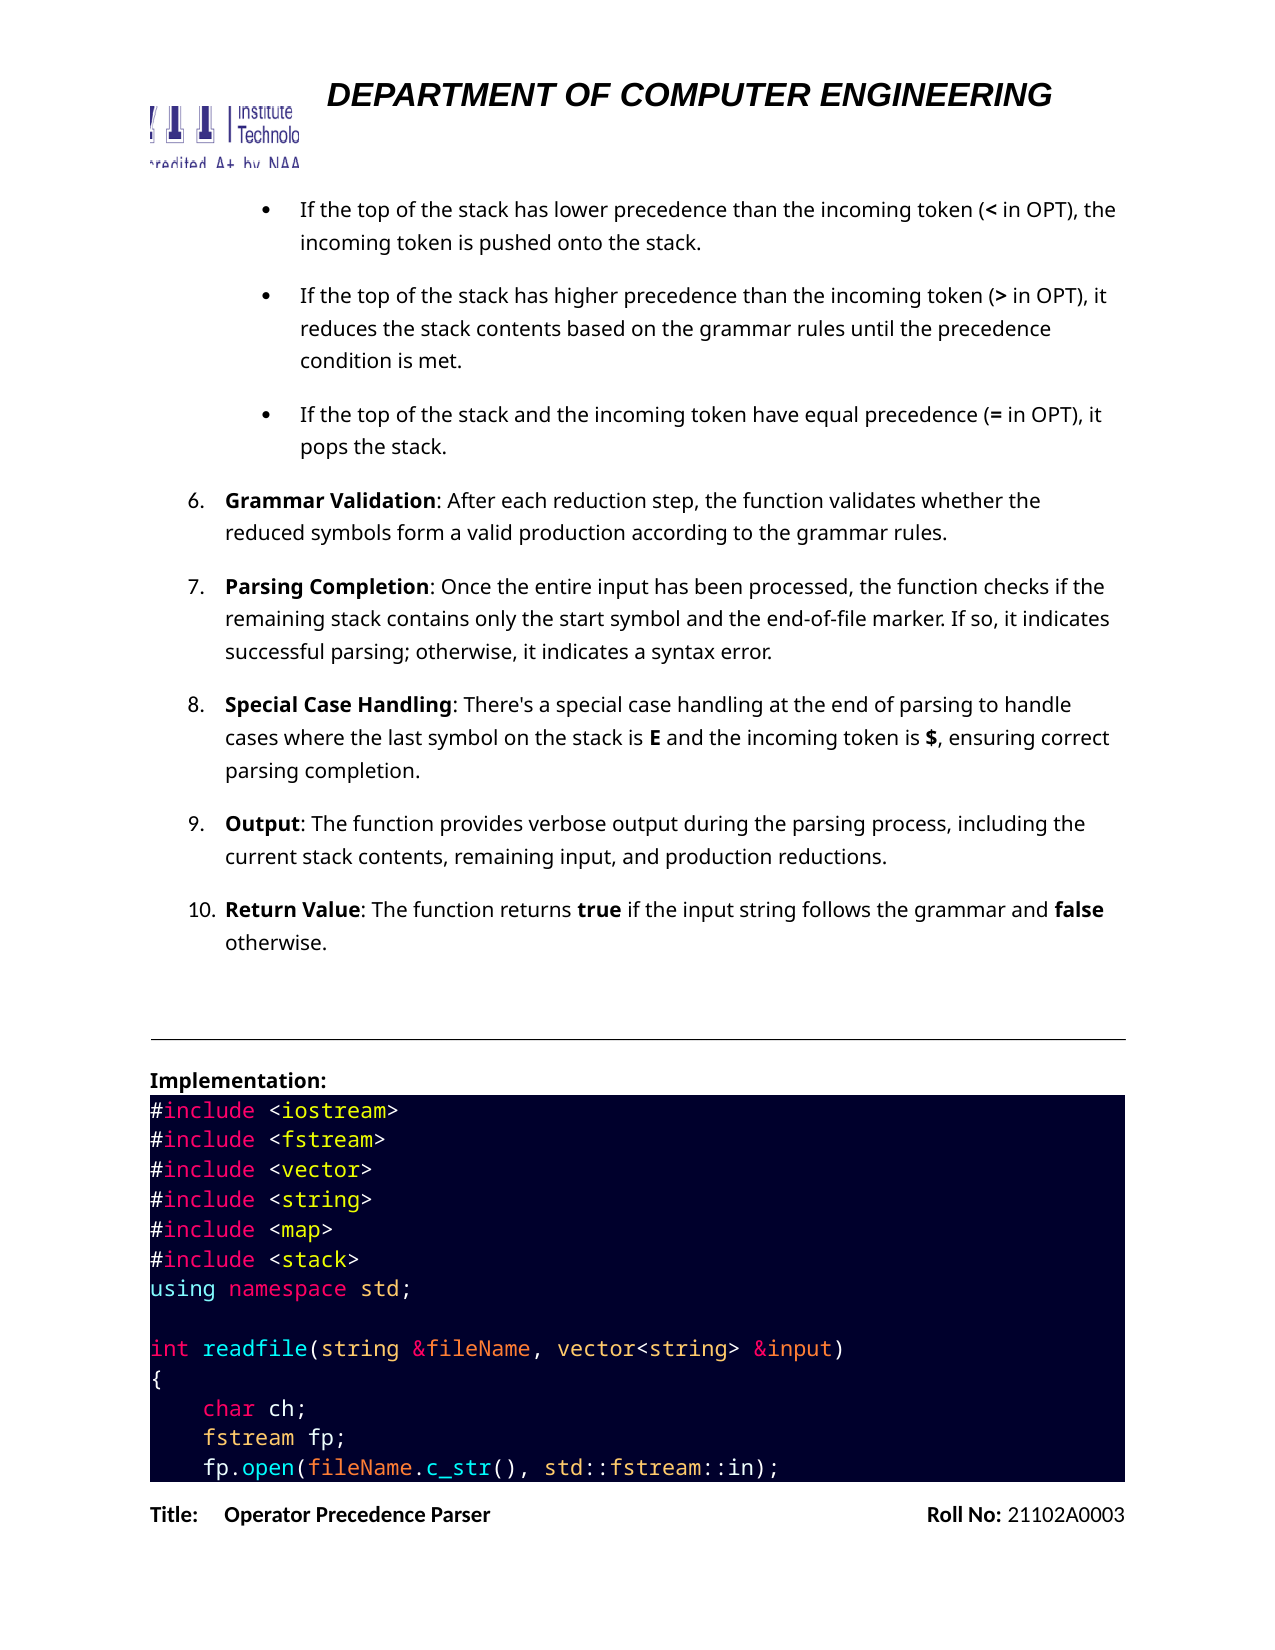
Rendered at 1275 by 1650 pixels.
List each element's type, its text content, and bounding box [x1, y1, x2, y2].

text fstream fp; [150, 1422, 1125, 1452]
text { [150, 1363, 1125, 1393]
text int readfile(string &fileName, vector<string> &input) [150, 1333, 1125, 1363]
text #include <map> [150, 1214, 1125, 1244]
text #include <fstream> [150, 1124, 1125, 1154]
list If the top of the stack has higher precedence than the incoming token (> in OPT), it reduces the stack contents based on the grammar rules until the precedence condition is met. [262, 281, 1125, 375]
text Implementation: [150, 1066, 1125, 1095]
text fp.open(fileName.c_str(), std::fstream::in); [150, 1452, 1125, 1482]
list If the top of the stack has lower precedence than the incoming token (< in OPT), the incoming token is pushed onto the stack. [262, 195, 1125, 256]
list Special Case Handling: There's a special case handling at the end of parsing to handle cases where the last symbol on the stack is E and the incoming token is $, ensuring correct parsing completion. [187, 691, 1125, 784]
text #include <iostream> [150, 1095, 1125, 1124]
list Output: The function provides verbose output during the parsing process, including the current stack contents, remaining input, and production reductions. [187, 809, 1125, 870]
text #include <stack> [150, 1244, 1125, 1273]
text #include <vector> [150, 1154, 1125, 1184]
list If the top of the stack and the incoming token have equal precedence (= in OPT), it pops the stack. [262, 400, 1125, 461]
list Grammar Validation: After each reduction step, the function validates whether the reduced symbols form a valid production according to the grammar rules. [187, 486, 1125, 547]
text char ch; [150, 1393, 1125, 1422]
list Parsing Completion: Once the entire input has been processed, the function checks if the remaining stack contains only the start symbol and the end-of-file marker. If so, it indicates successful parsing; otherwise, it indicates a syntax error. [187, 572, 1125, 666]
list Return Value: The function returns true if the input string follows the grammar and false otherwise. [187, 895, 1125, 956]
text #include <string> [150, 1184, 1125, 1214]
text using namespace std; [150, 1273, 1125, 1303]
